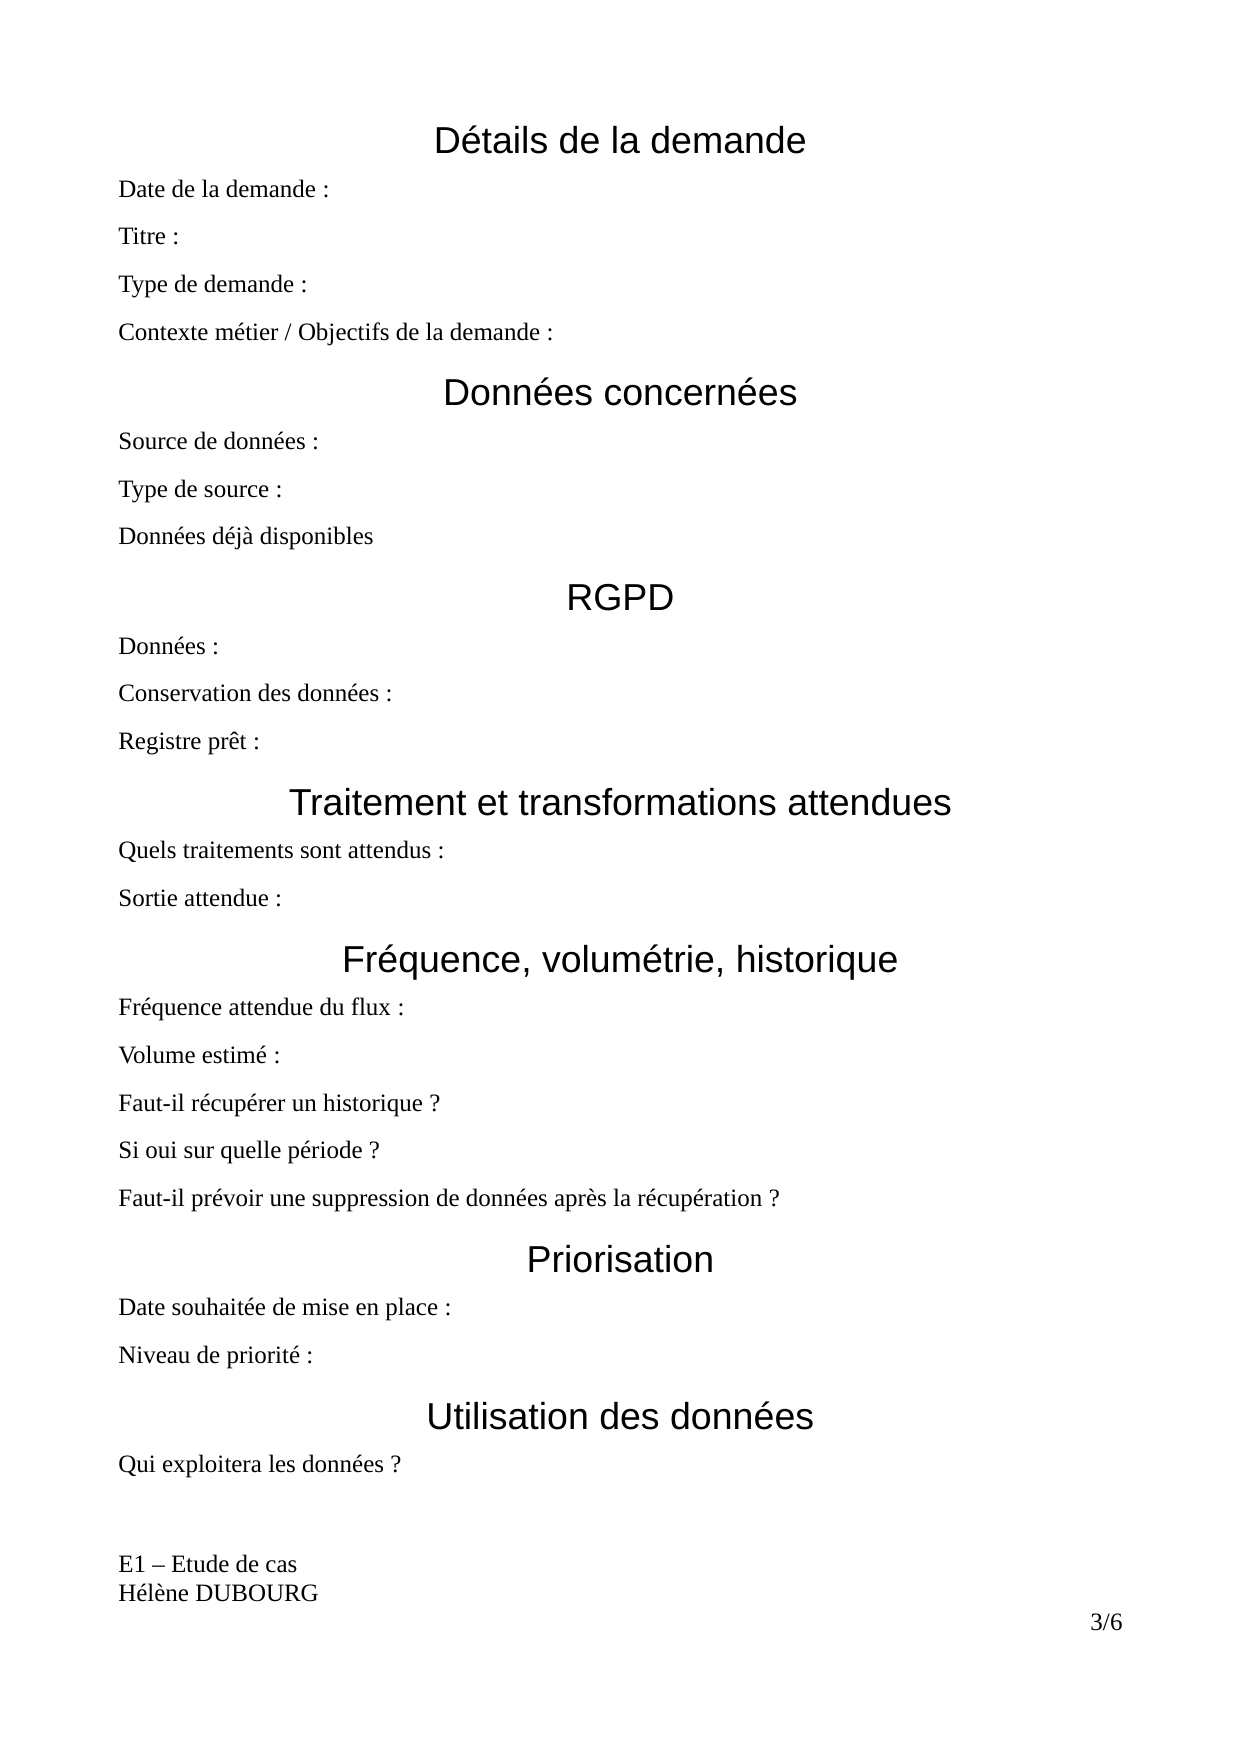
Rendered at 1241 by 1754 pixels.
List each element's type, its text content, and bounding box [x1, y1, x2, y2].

text Conservation des données : [118, 678, 1122, 707]
text Faut-il prévoir une suppression de données après la récupération ? [118, 1183, 1122, 1212]
text Niveau de priorité : [118, 1340, 1122, 1369]
text Source de données : [118, 426, 1122, 455]
text Titre : [118, 221, 1122, 250]
subtitle Utilisation des données [118, 1394, 1122, 1437]
text Date de la demande : [118, 174, 1122, 202]
subtitle Priorisation [118, 1237, 1122, 1280]
text Sortie attendue : [118, 883, 1122, 912]
text Contexte métier / Objectifs de la demande : [118, 317, 1122, 345]
text Quels traitements sont attendus : [118, 835, 1122, 864]
text Registre prêt : [118, 726, 1122, 755]
text Date souhaitée de mise en place : [118, 1292, 1122, 1321]
text Faut-il récupérer un historique ? [118, 1088, 1122, 1116]
text Données : [118, 631, 1122, 659]
subtitle Fréquence, volumétrie, historique [118, 937, 1122, 980]
subtitle Détails de la demande [118, 118, 1122, 161]
subtitle RGPD [118, 575, 1122, 618]
text Si oui sur quelle période ? [118, 1135, 1122, 1164]
text Type de demande : [118, 269, 1122, 298]
text Type de source : [118, 474, 1122, 502]
subtitle Données concernées [118, 370, 1122, 413]
text Qui exploitera les données ? [118, 1449, 1122, 1478]
text Données déjà disponibles [118, 521, 1122, 550]
text Volume estimé : [118, 1040, 1122, 1069]
text Fréquence attendue du flux : [118, 992, 1122, 1021]
subtitle Traitement et transformations attendues [118, 780, 1122, 823]
